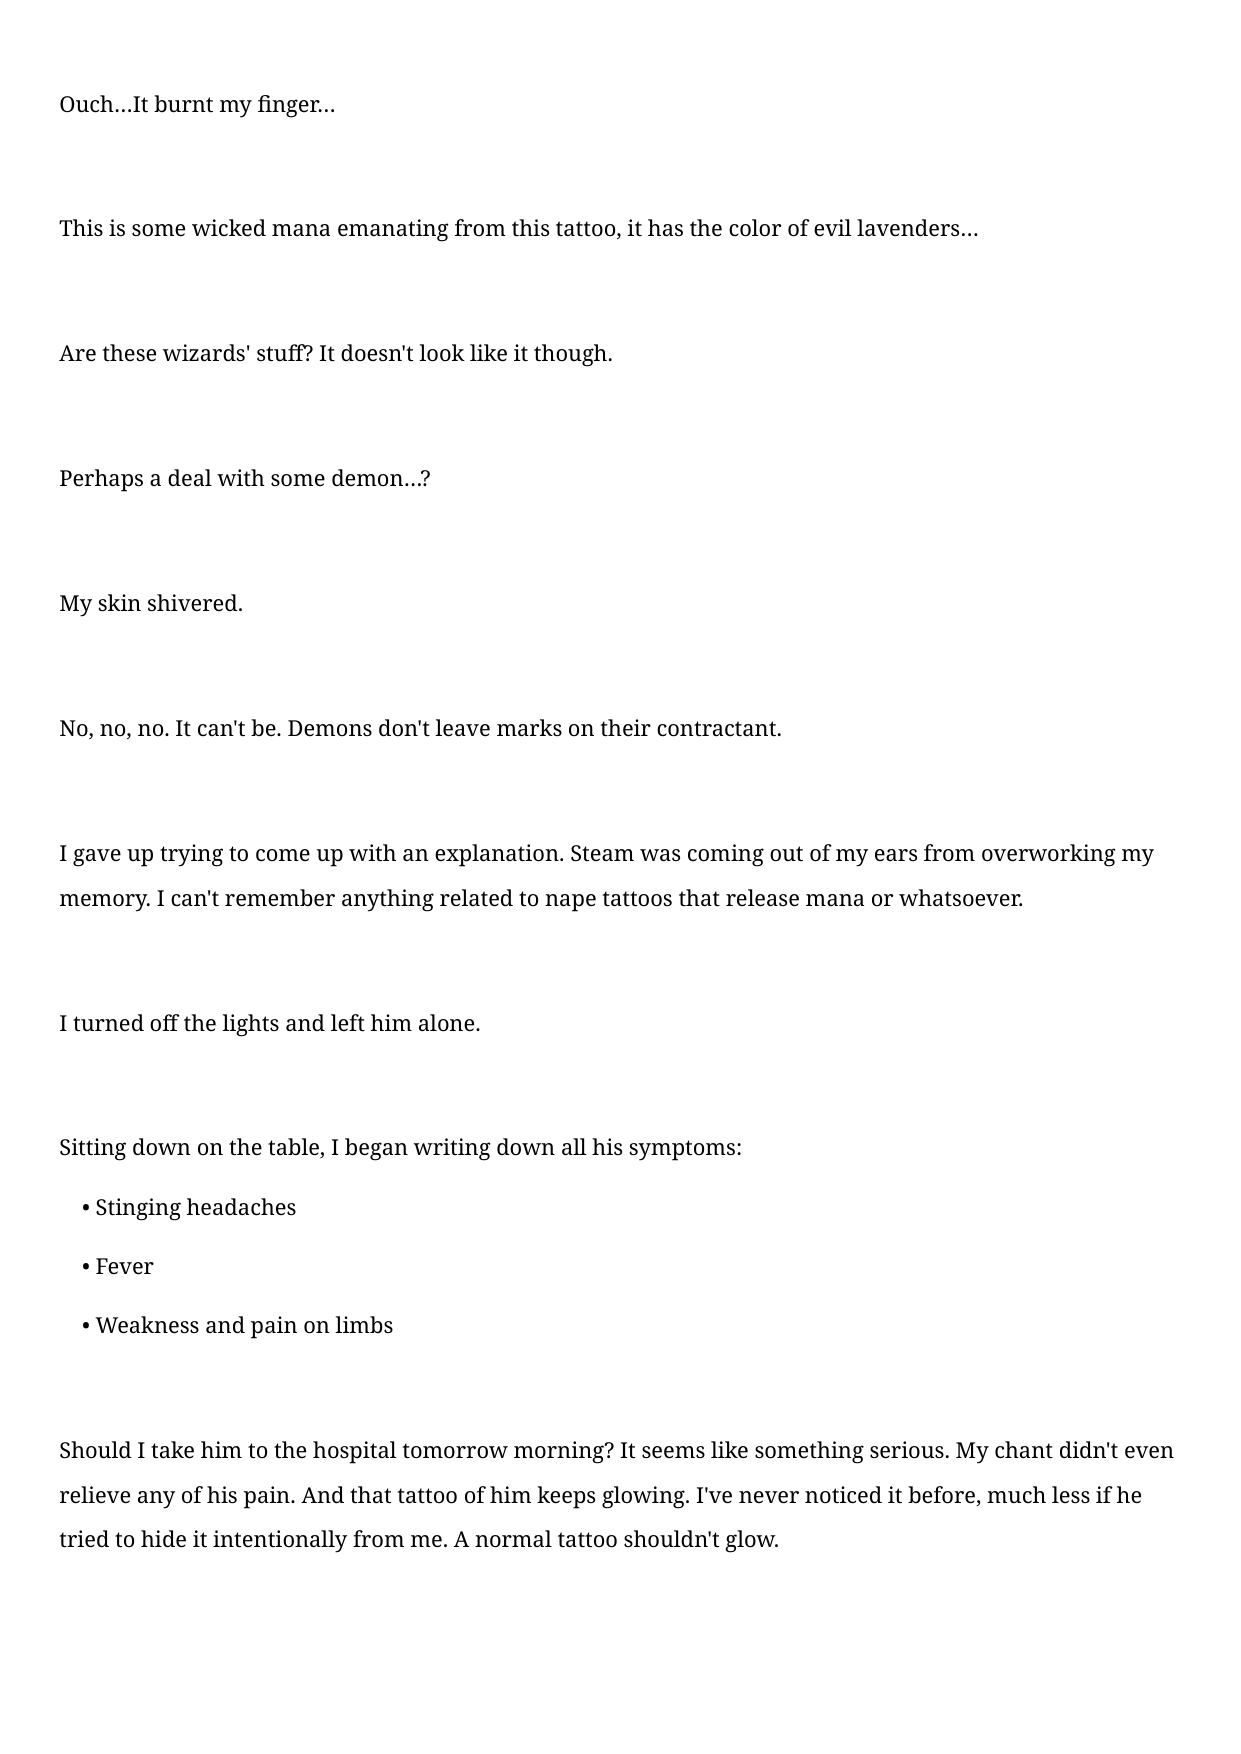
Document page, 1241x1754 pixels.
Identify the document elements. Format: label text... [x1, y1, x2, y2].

text This is some wicked mana emanating from this tattoo, it has the color of evil lavenders… [59, 213, 1181, 243]
text • Stinging headaches [59, 1192, 1181, 1221]
text Ouch…It burnt my finger… [59, 88, 1181, 118]
text • Weakness and pain on limbs [59, 1310, 1181, 1340]
text I gave up trying to come up with an explanation. Steam was coming out of my ears from overworking my memory. I can't remember anything related to nape tattoos that release mana or whatsoever. [59, 838, 1181, 912]
text No, no, no. It can't be. Demons don't leave marks on their contractant. [59, 713, 1181, 743]
text My skin shivered. [59, 588, 1181, 618]
text Perhaps a deal with some demon…? [59, 463, 1181, 493]
text Are these wizards' stuff? It doesn't look like it though. [59, 338, 1181, 368]
text • Fever [59, 1251, 1181, 1281]
text Should I take him to the hospital tomorrow morning? It seems like something serious. My chant didn't even relieve any of his pain. And that tattoo of him keeps glowing. I've never noticed it before, much less if he tried to hide it intentionally from me. A normal tattoo shouldn't glow. [59, 1435, 1181, 1554]
text I turned off the lights and left him alone. [59, 1007, 1181, 1037]
text Sitting down on the table, I began writing down all his symptoms: [59, 1132, 1181, 1162]
